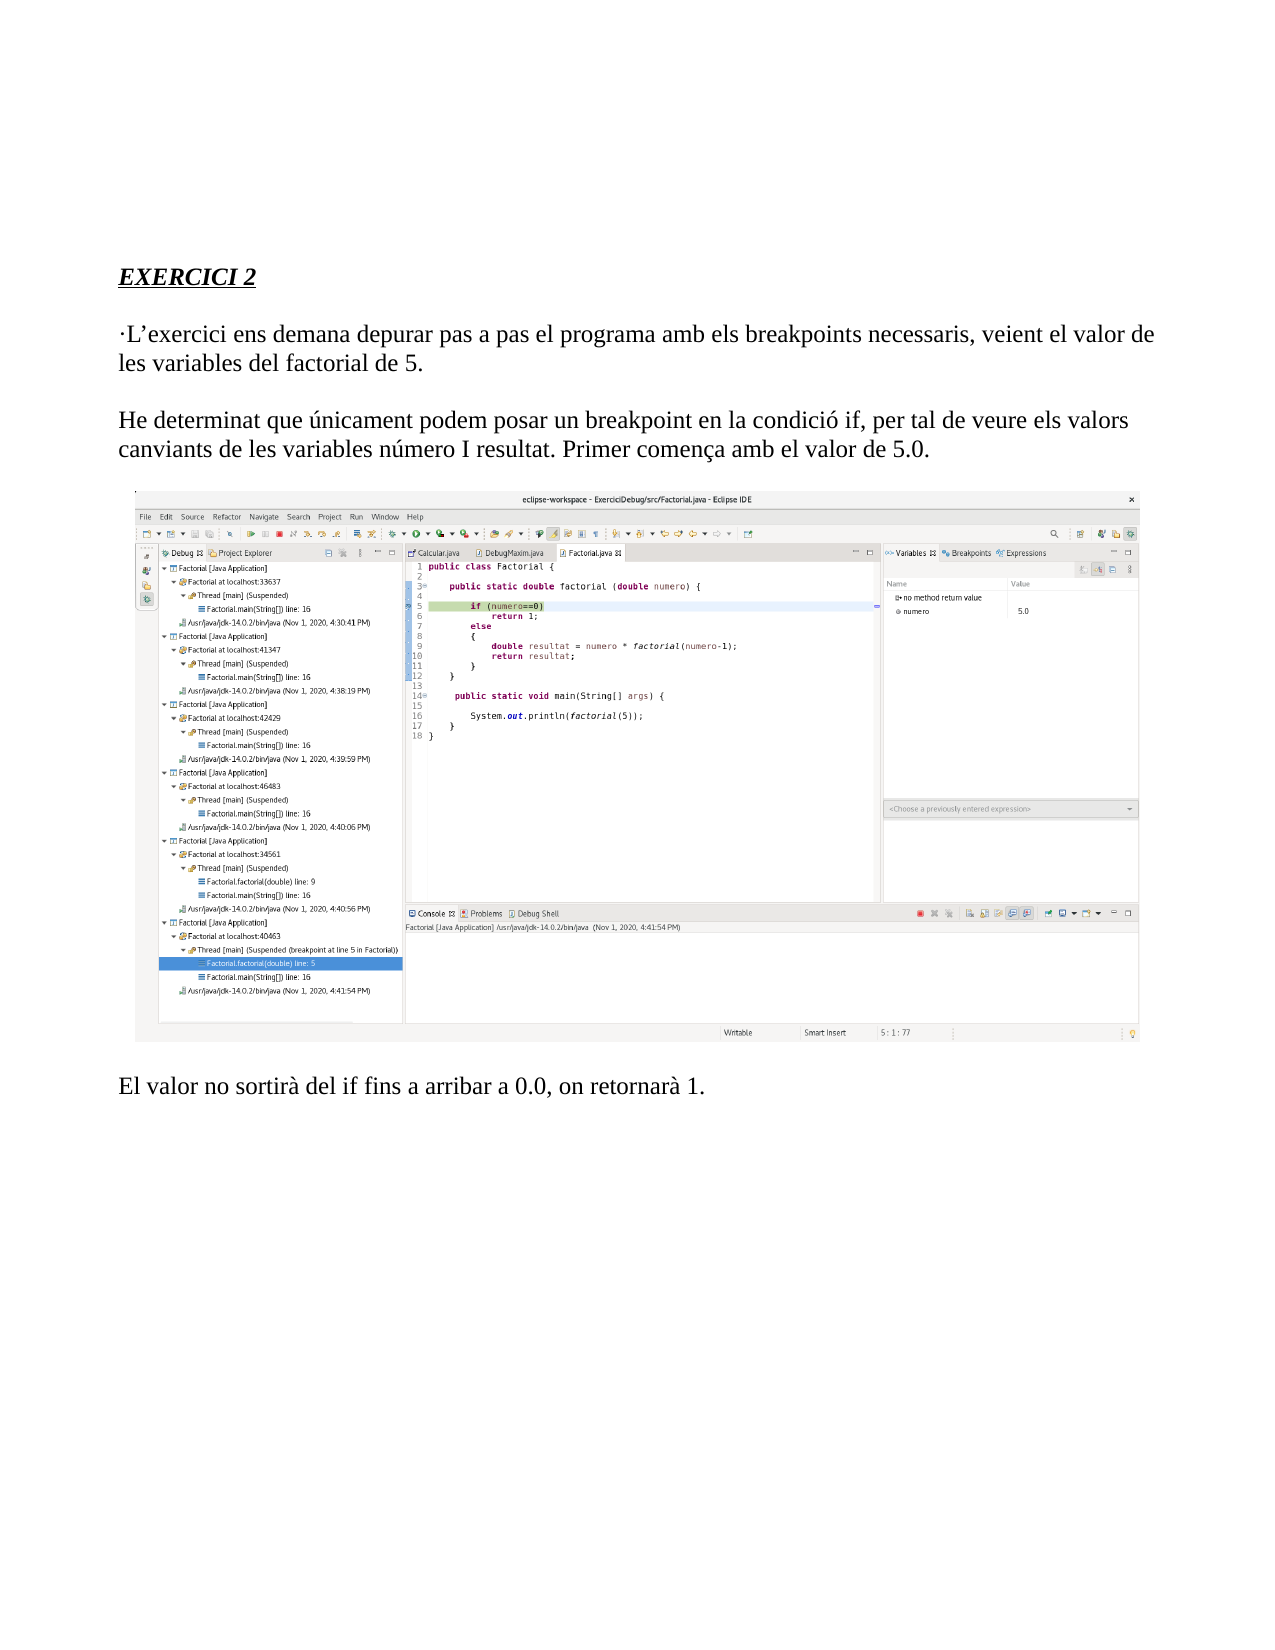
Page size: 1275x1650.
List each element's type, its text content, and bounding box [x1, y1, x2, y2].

text EXERCICI 2 [118, 262, 1157, 291]
text ·L’exercici ens demana depurar pas a pas el programa amb els breakpoints necessaris, veient el valor de les variables del factorial de 5. [118, 319, 1157, 377]
text El valor no sortirà del if fins a arribar a 0.0, on retornarà 1. [118, 1071, 1157, 1099]
picture [135, 491, 1140, 1042]
text He determinat que únicament podem posar un breakpoint en la condició if, per tal de veure els valors canviants de les variables número I resultat. Primer comença amb el valor de 5.0. [118, 406, 1157, 463]
